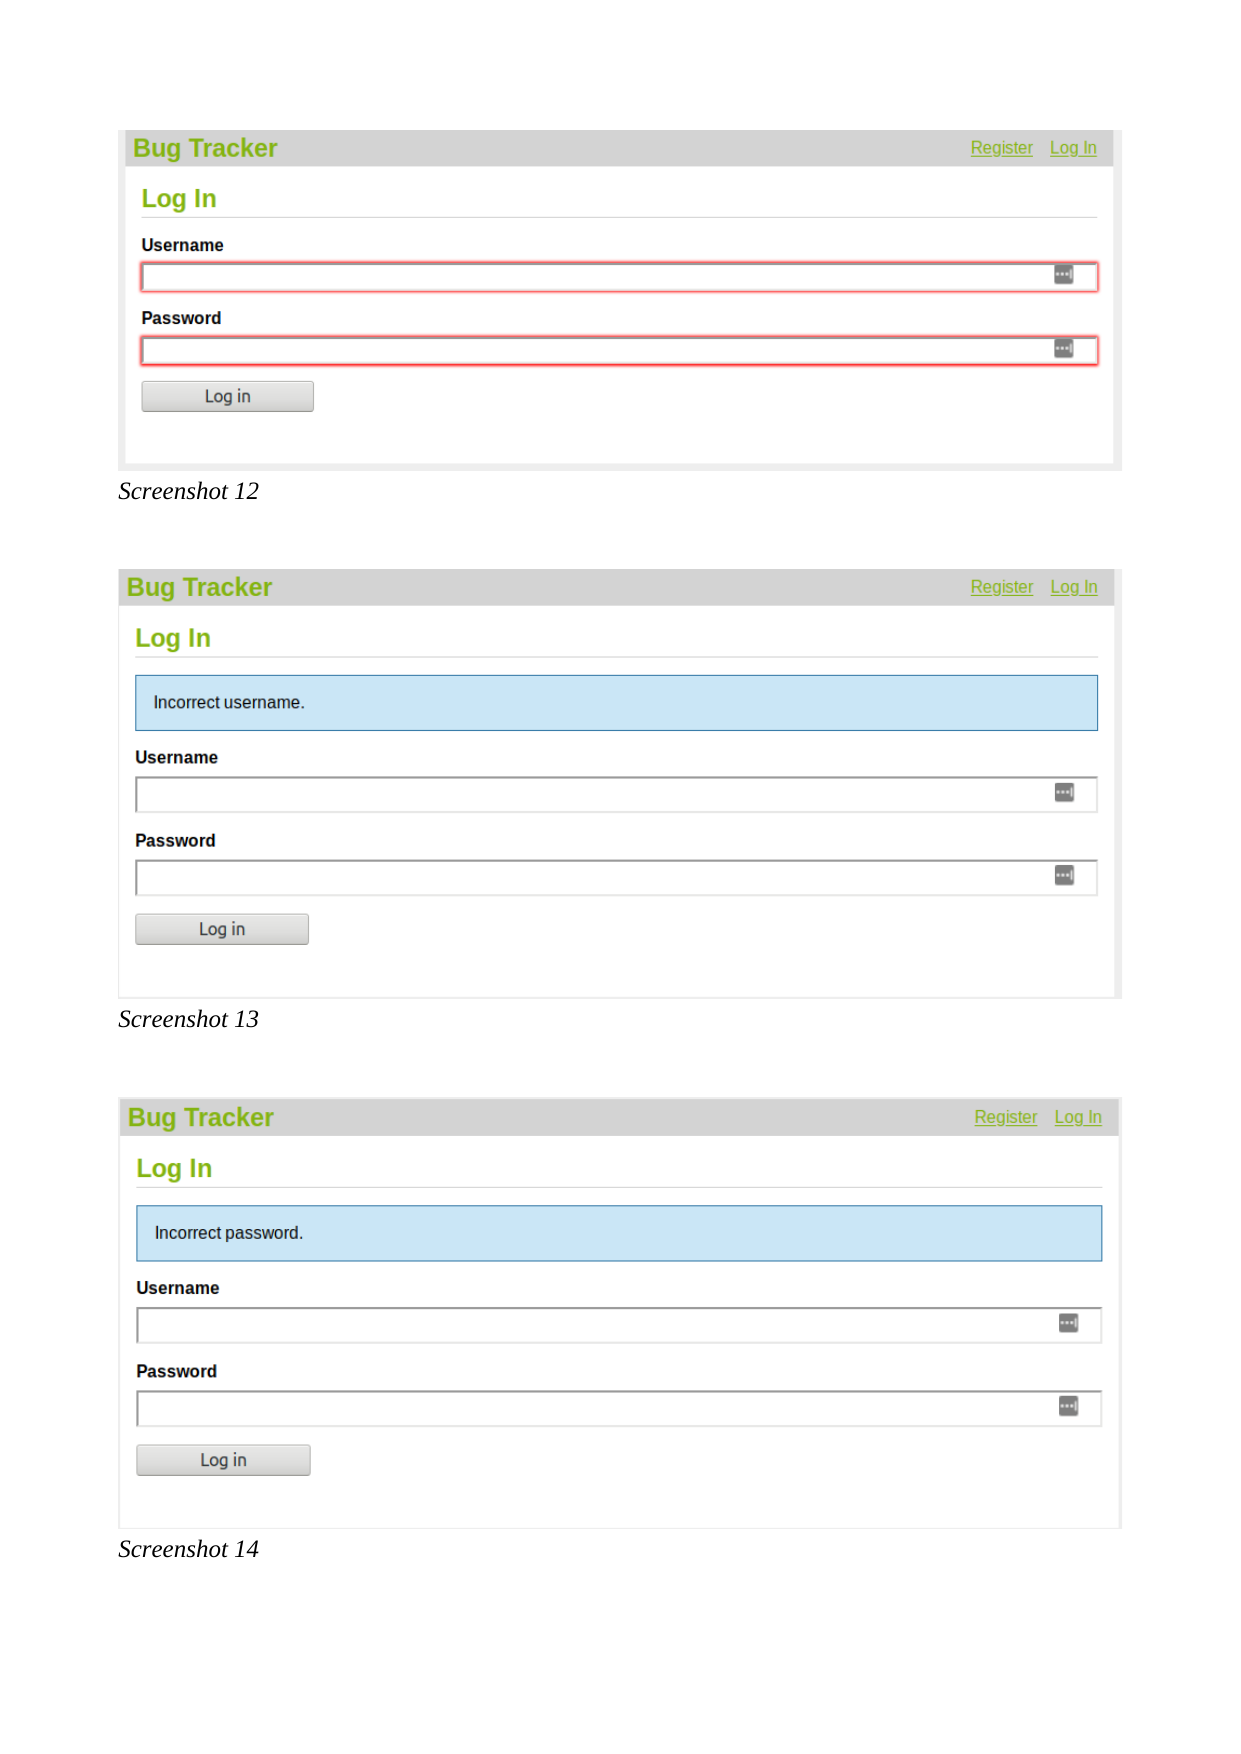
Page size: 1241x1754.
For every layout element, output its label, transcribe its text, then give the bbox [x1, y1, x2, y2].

picture [118, 569, 1123, 999]
text Screenshot 13 [118, 999, 1122, 1033]
text Screenshot 12 [118, 471, 1122, 505]
picture [118, 1097, 1123, 1529]
text Screenshot 14 [118, 1529, 1122, 1563]
picture [118, 130, 1123, 471]
